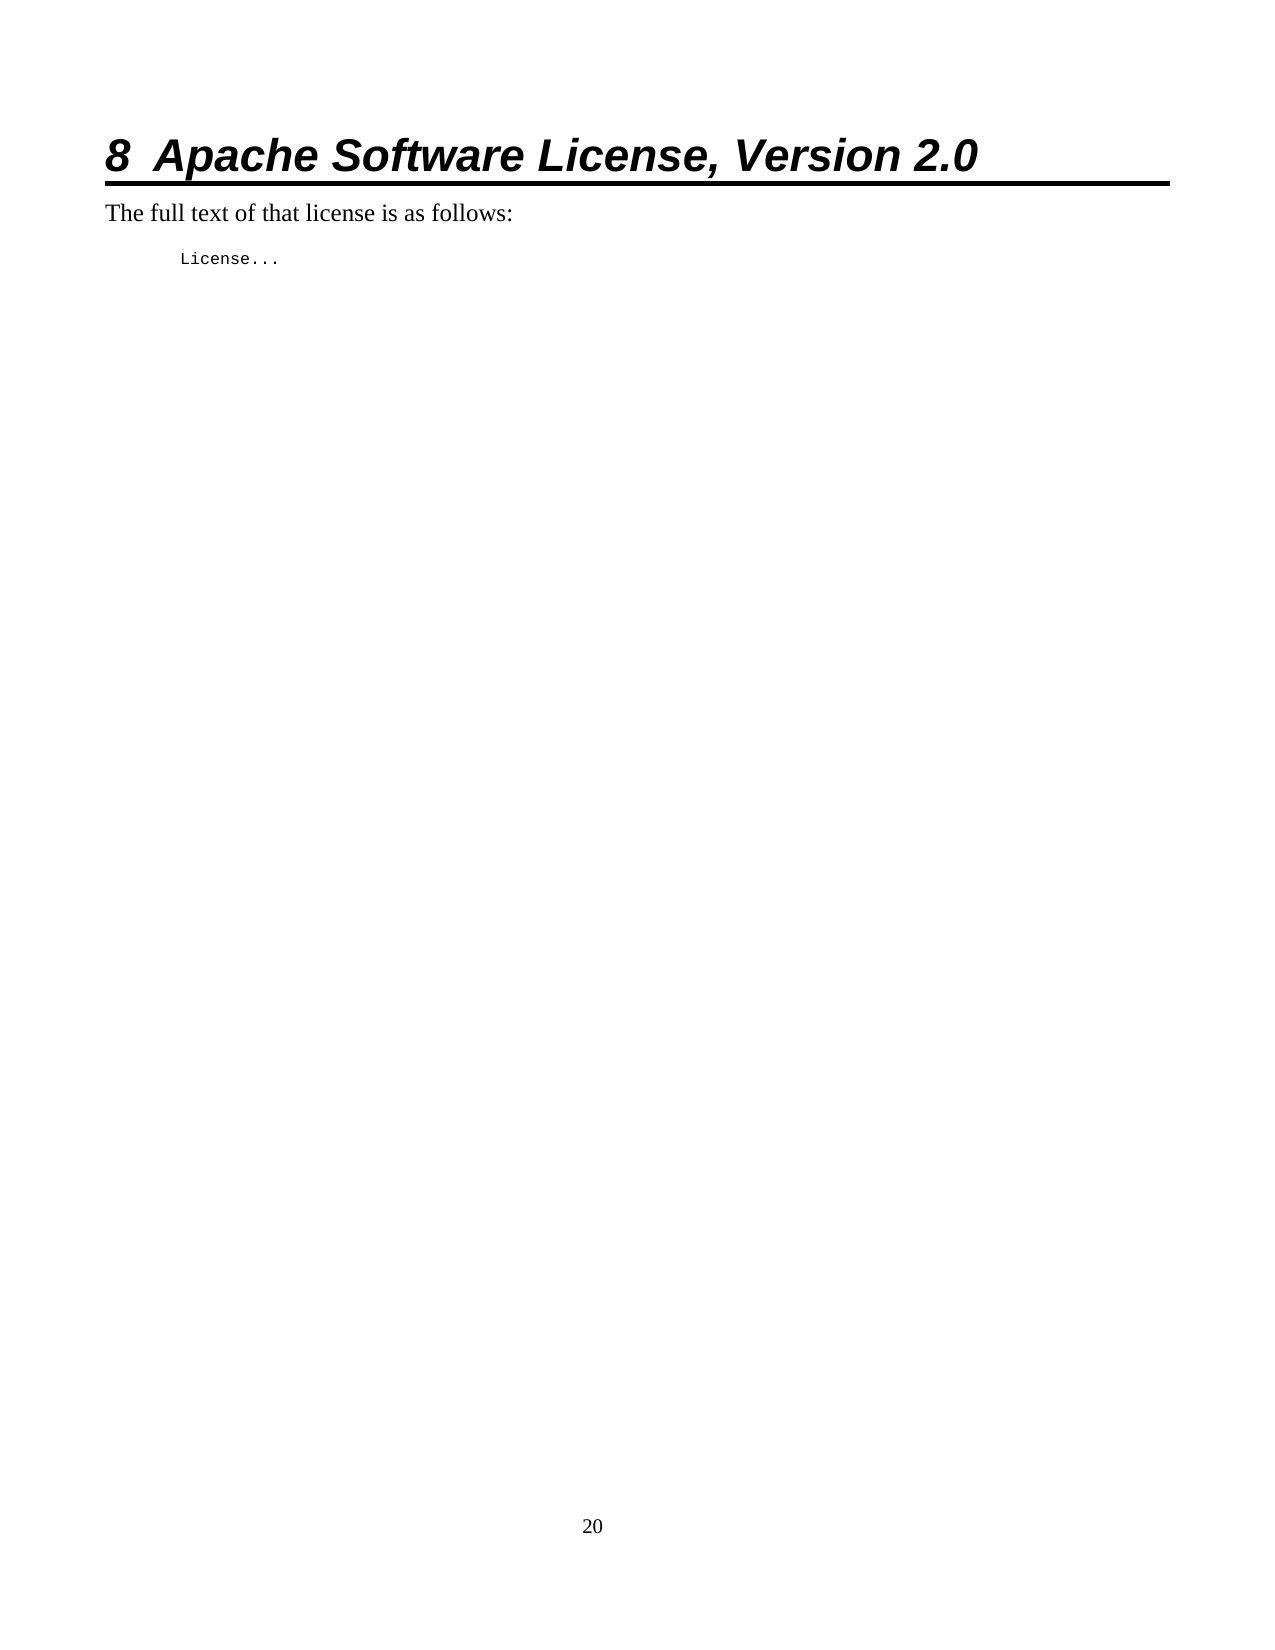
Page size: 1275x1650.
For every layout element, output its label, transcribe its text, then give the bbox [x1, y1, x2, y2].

text License... [180, 250, 1170, 269]
text The full text of that license is as follows: [105, 199, 1170, 227]
subtitle Apache Software License, Version 2.0 [105, 130, 1170, 181]
